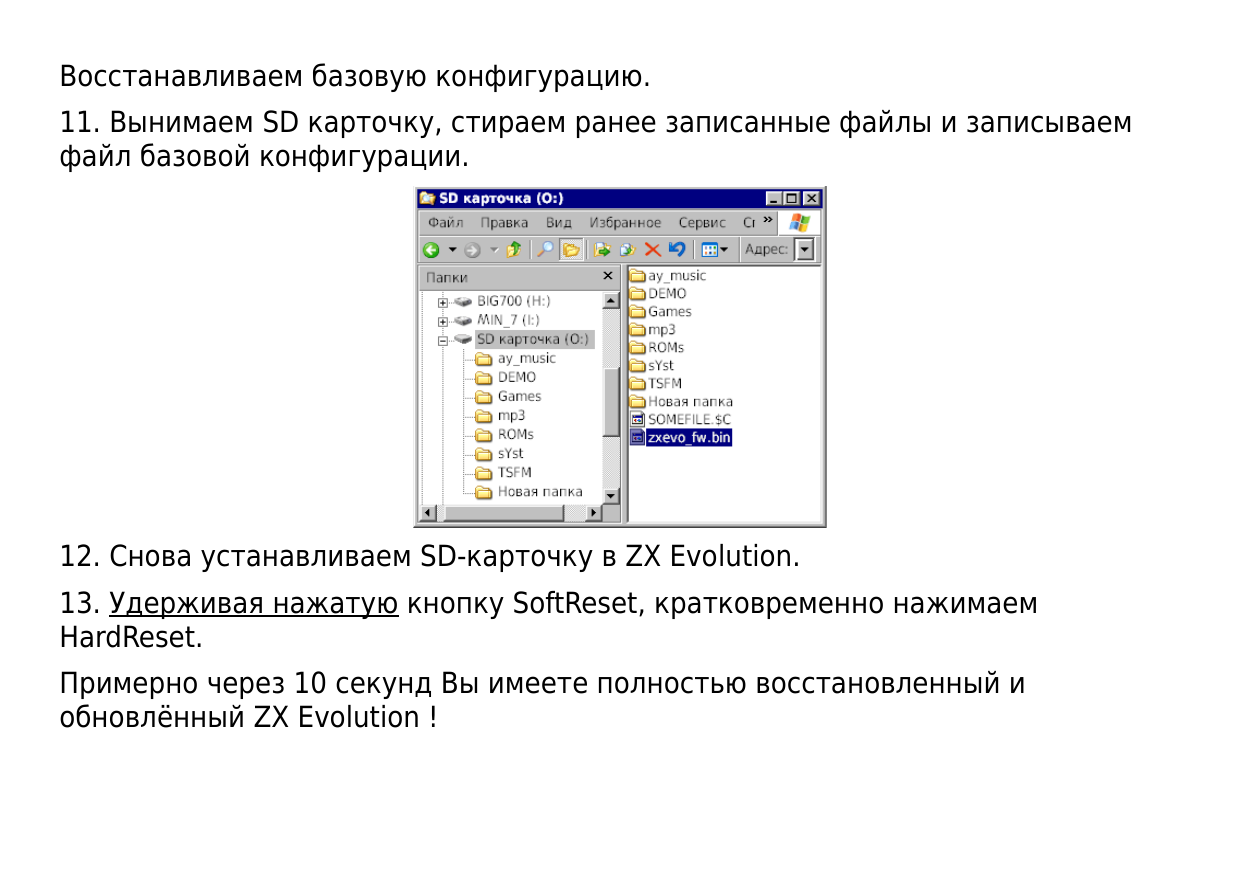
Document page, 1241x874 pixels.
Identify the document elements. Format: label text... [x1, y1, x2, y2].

picture [413, 186, 827, 528]
text Примерно через 10 секунд Вы имеете полностью восстановленный и обновлённый ZX Evolution ! [59, 667, 1181, 734]
text Восстанавливаем базовую конфигурацию. [59, 59, 1181, 93]
text 12. Снова устанавливаем SD-карточку в ZX Evolution. [59, 540, 1181, 574]
text 13. Удерживая нажатую кнопку SoftReset, кратковременно нажимаем HardReset. [59, 586, 1181, 654]
text 11. Вынимаем SD карточку, стираем ранее записанные файлы и записываем файл базовой конфигурации. [59, 106, 1181, 173]
